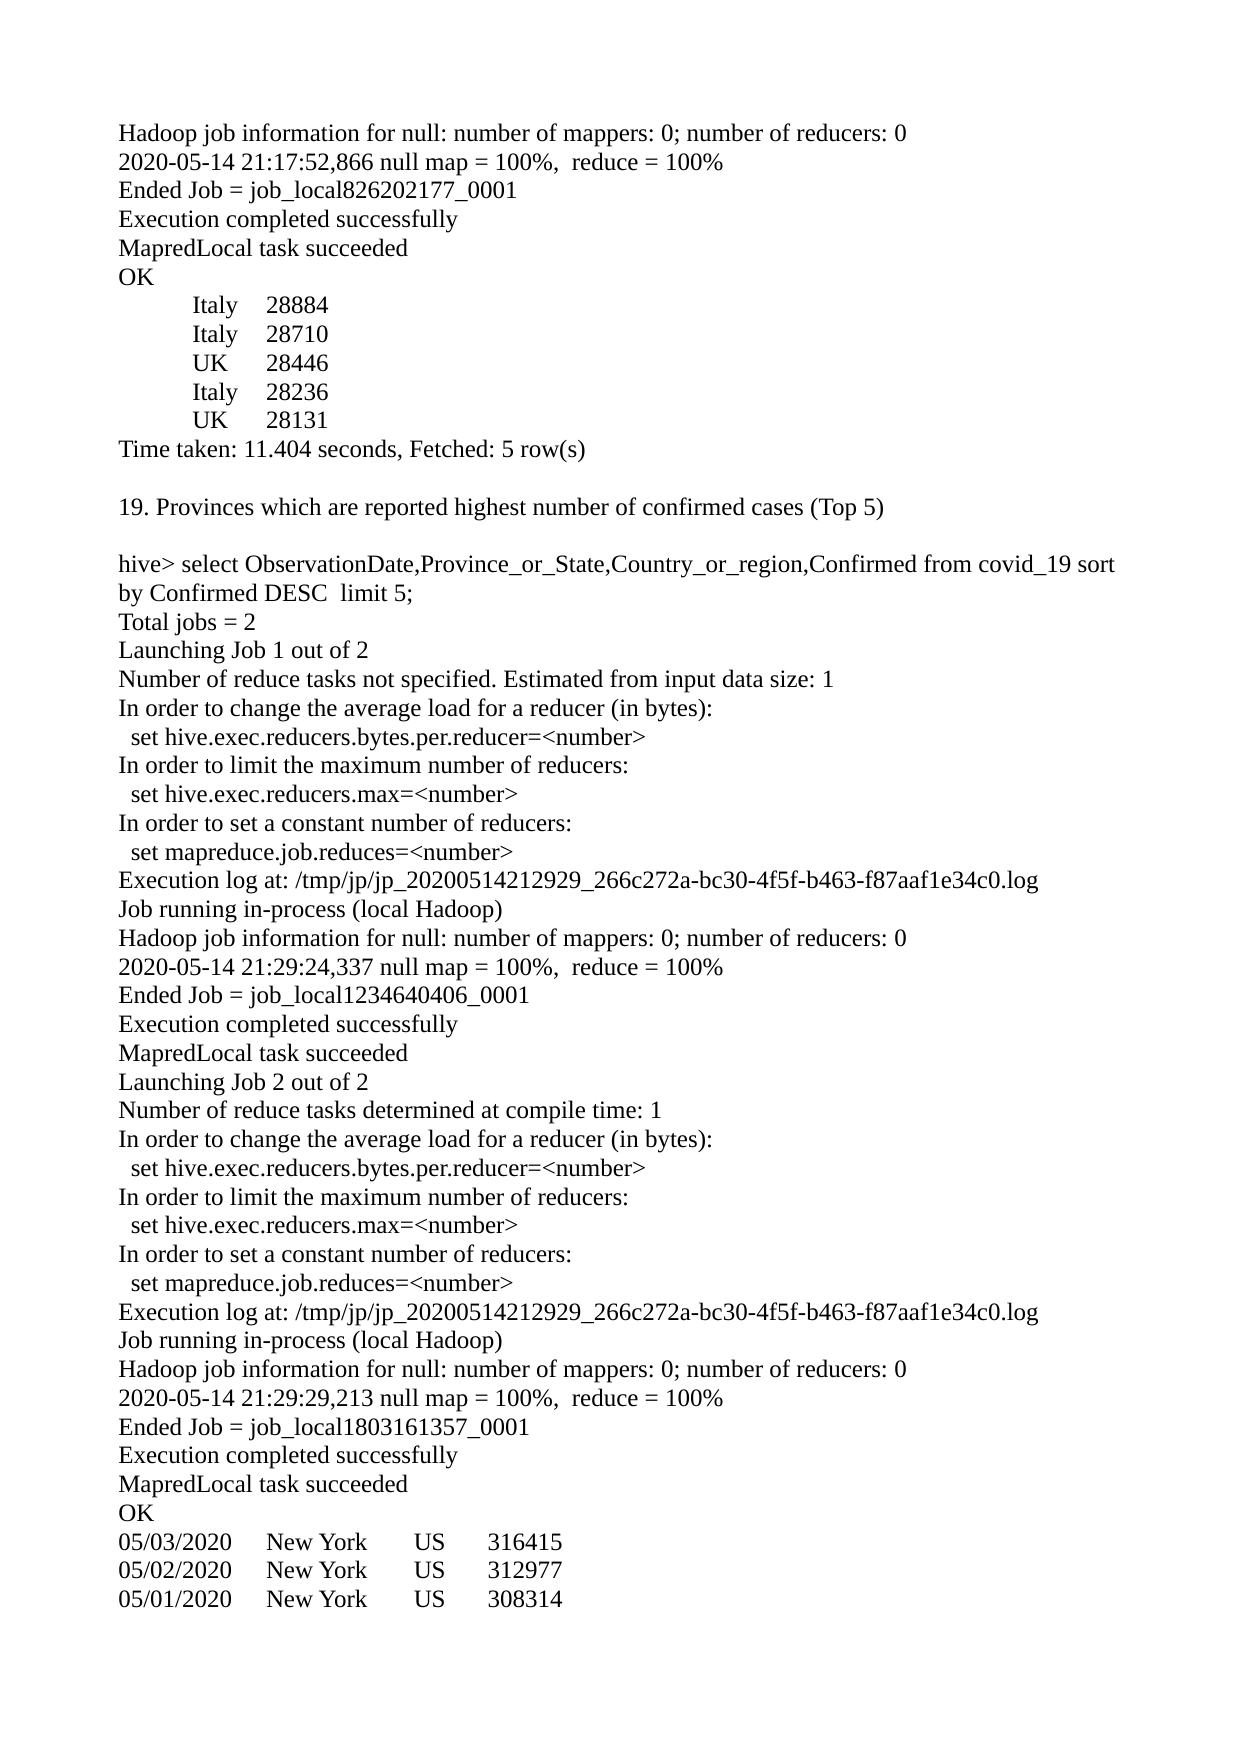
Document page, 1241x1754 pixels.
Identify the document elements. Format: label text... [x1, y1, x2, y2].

text Hadoop job information for null: number of mappers: 0; number of reducers: 0 [118, 118, 1122, 147]
text Ended Job = job_local1803161357_0001 [118, 1412, 1122, 1441]
text UK 28131 [118, 406, 1122, 434]
text 05/03/2020 New York US 316415 [118, 1527, 1122, 1556]
text Execution log at: /tmp/jp/jp_20200514212929_266c272a-bc30-4f5f-b463-f87aaf1e34c0.log [118, 866, 1122, 894]
text set mapreduce.job.reduces=<number> [118, 1268, 1122, 1297]
text MapredLocal task succeeded [118, 1469, 1122, 1498]
text hive> select ObservationDate,Province_or_State,Country_or_region,Confirmed from covid_19 sort by Confirmed DESC limit 5; [118, 549, 1122, 607]
text Job running in-process (local Hadoop) [118, 894, 1122, 923]
text In order to change the average load for a reducer (in bytes): [118, 693, 1122, 722]
text Launching Job 1 out of 2 [118, 636, 1122, 664]
text OK [118, 262, 1122, 291]
text Launching Job 2 out of 2 [118, 1067, 1122, 1096]
text MapredLocal task succeeded [118, 233, 1122, 262]
text set hive.exec.reducers.max=<number> [118, 1211, 1122, 1239]
text In order to set a constant number of reducers: [118, 1239, 1122, 1268]
text Italy 28710 [118, 319, 1122, 348]
text set mapreduce.job.reduces=<number> [118, 837, 1122, 866]
text 2020-05-14 21:17:52,866 null map = 100%, reduce = 100% [118, 147, 1122, 176]
text Number of reduce tasks determined at compile time: 1 [118, 1096, 1122, 1124]
text Italy 28884 [118, 291, 1122, 319]
text In order to limit the maximum number of reducers: [118, 1182, 1122, 1211]
text 19. Provinces which are reported highest number of confirmed cases (Top 5) [118, 492, 1122, 521]
text set hive.exec.reducers.bytes.per.reducer=<number> [118, 722, 1122, 751]
text Hadoop job information for null: number of mappers: 0; number of reducers: 0 [118, 1354, 1122, 1383]
text Execution completed successfully [118, 1009, 1122, 1038]
text In order to set a constant number of reducers: [118, 808, 1122, 837]
text UK 28446 [118, 348, 1122, 377]
text set hive.exec.reducers.bytes.per.reducer=<number> [118, 1153, 1122, 1182]
text Execution completed successfully [118, 1441, 1122, 1469]
text Execution log at: /tmp/jp/jp_20200514212929_266c272a-bc30-4f5f-b463-f87aaf1e34c0.log [118, 1297, 1122, 1326]
text Number of reduce tasks not specified. Estimated from input data size: 1 [118, 664, 1122, 693]
text OK [118, 1498, 1122, 1527]
text 2020-05-14 21:29:24,337 null map = 100%, reduce = 100% [118, 952, 1122, 981]
text Execution completed successfully [118, 204, 1122, 233]
text Ended Job = job_local1234640406_0001 [118, 981, 1122, 1009]
text Job running in-process (local Hadoop) [118, 1326, 1122, 1354]
text 05/01/2020 New York US 308314 [118, 1584, 1122, 1613]
text Ended Job = job_local826202177_0001 [118, 176, 1122, 204]
text In order to limit the maximum number of reducers: [118, 751, 1122, 779]
text Time taken: 11.404 seconds, Fetched: 5 row(s) [118, 434, 1122, 463]
text 05/02/2020 New York US 312977 [118, 1556, 1122, 1584]
text Italy 28236 [118, 377, 1122, 406]
text Hadoop job information for null: number of mappers: 0; number of reducers: 0 [118, 923, 1122, 952]
text In order to change the average load for a reducer (in bytes): [118, 1124, 1122, 1153]
text 2020-05-14 21:29:29,213 null map = 100%, reduce = 100% [118, 1383, 1122, 1412]
text MapredLocal task succeeded [118, 1038, 1122, 1067]
text set hive.exec.reducers.max=<number> [118, 779, 1122, 808]
text Total jobs = 2 [118, 607, 1122, 636]
